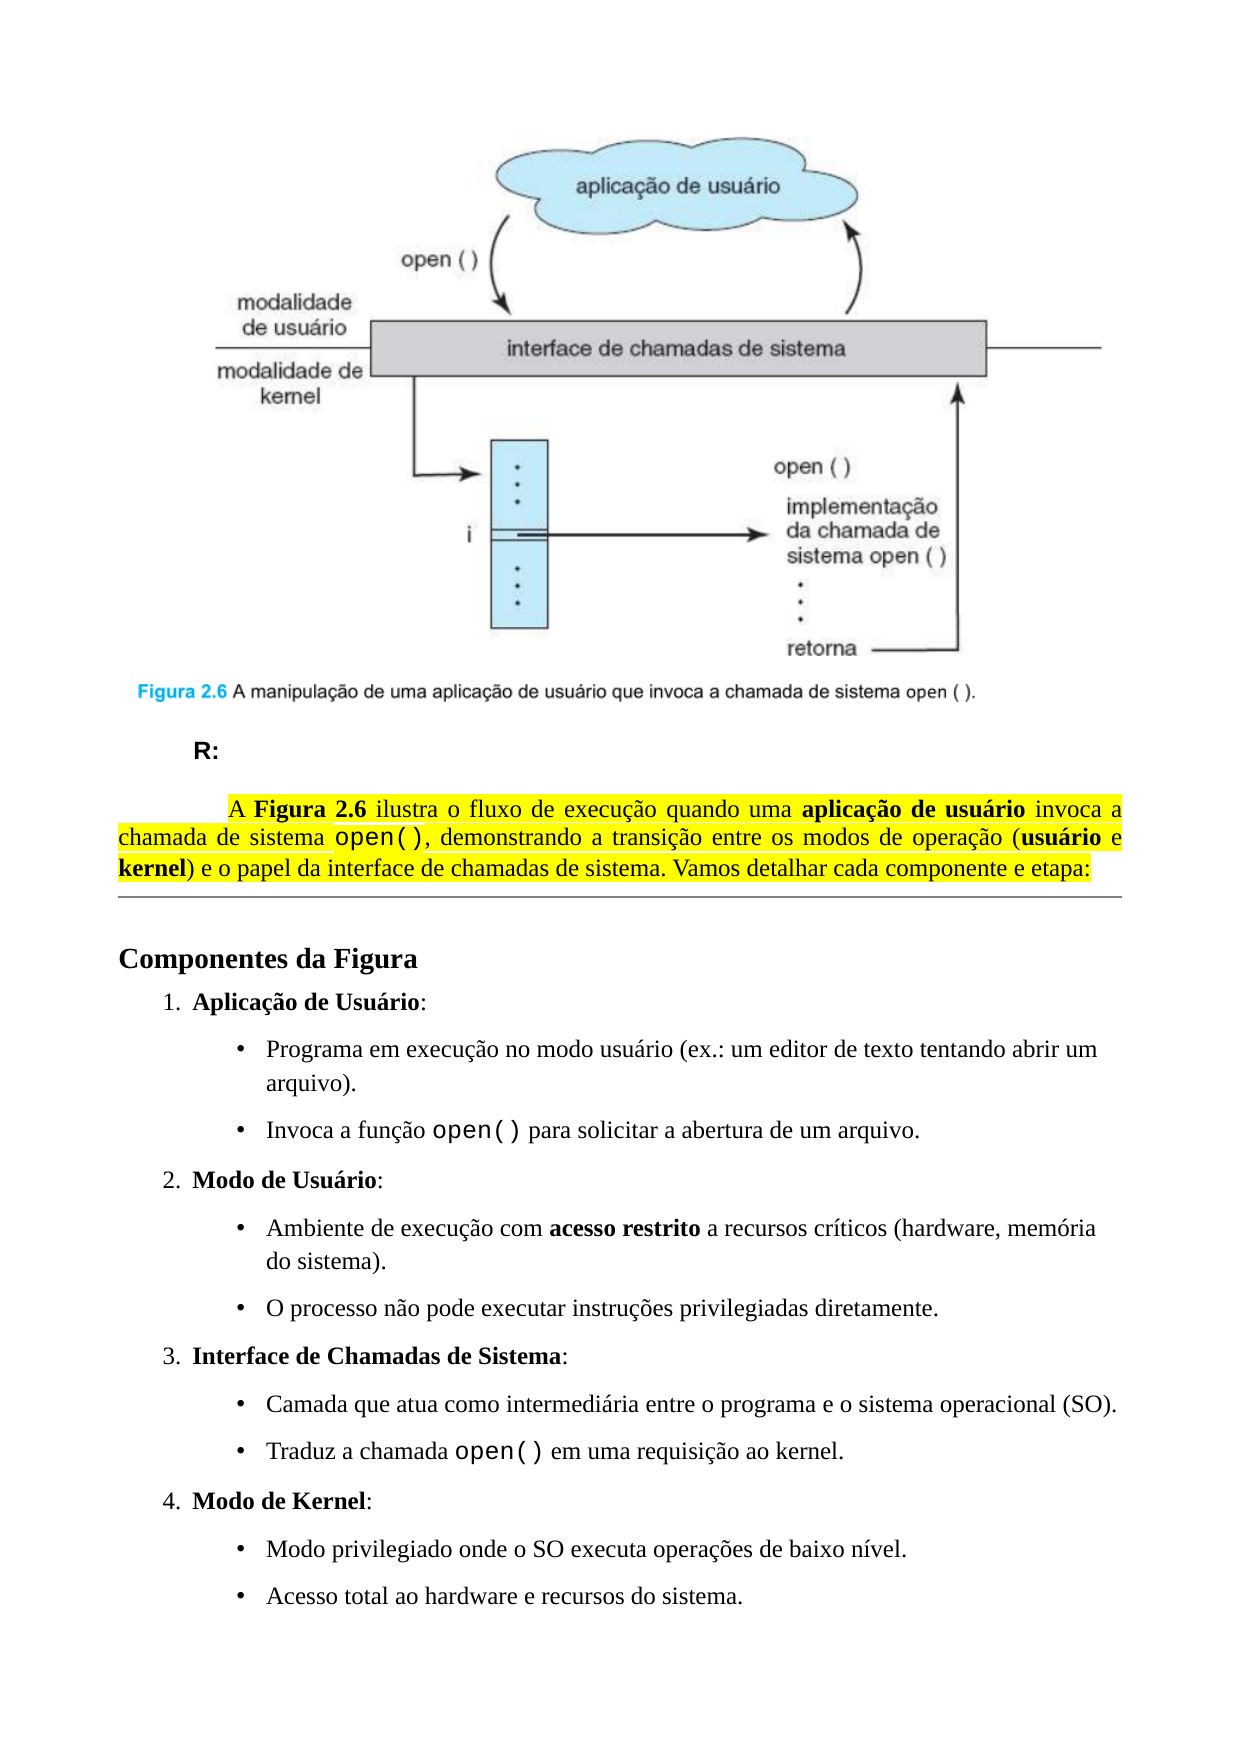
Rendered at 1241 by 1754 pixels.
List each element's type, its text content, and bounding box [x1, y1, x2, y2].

subtitle Componentes da Figura [118, 941, 1122, 974]
picture [136, 118, 1104, 708]
list Aplicação de Usuário: [162, 987, 1122, 1016]
list Camada que atua como intermediária entre o programa e o sistema operacional (SO). [236, 1389, 1122, 1417]
list Modo de Kernel: [162, 1486, 1122, 1515]
list Invoca a função open() para solicitar a abertura de um arquivo. [236, 1115, 1122, 1146]
list Modo de Usuário: [162, 1165, 1122, 1194]
list Programa em execução no modo usuário (ex.: um editor de texto tentando abrir um arquivo). [236, 1034, 1122, 1096]
list Modo privilegiado onde o SO executa operações de baixo nível. [236, 1534, 1122, 1563]
list R: [156, 736, 1122, 765]
list Traduz a chamada open() em uma requisição ao kernel. [236, 1436, 1122, 1467]
text A Figura 2.6 ilustra o fluxo de execução quando uma aplicação de usuário invoca a chamada de sistema open(), demonstrando a transição entre os modos de operação (usuário e kernel) e o papel da interface de chamadas de sistema. Vamos detalhar cada componente e etapa: [118, 794, 1122, 882]
list Acesso total ao hardware e recursos do sistema. [236, 1581, 1122, 1610]
list Interface de Chamadas de Sistema: [162, 1341, 1122, 1370]
list O processo não pode executar instruções privilegiadas diretamente. [236, 1293, 1122, 1322]
list Ambiente de execução com acesso restrito a recursos críticos (hardware, memória do sistema). [236, 1213, 1122, 1274]
